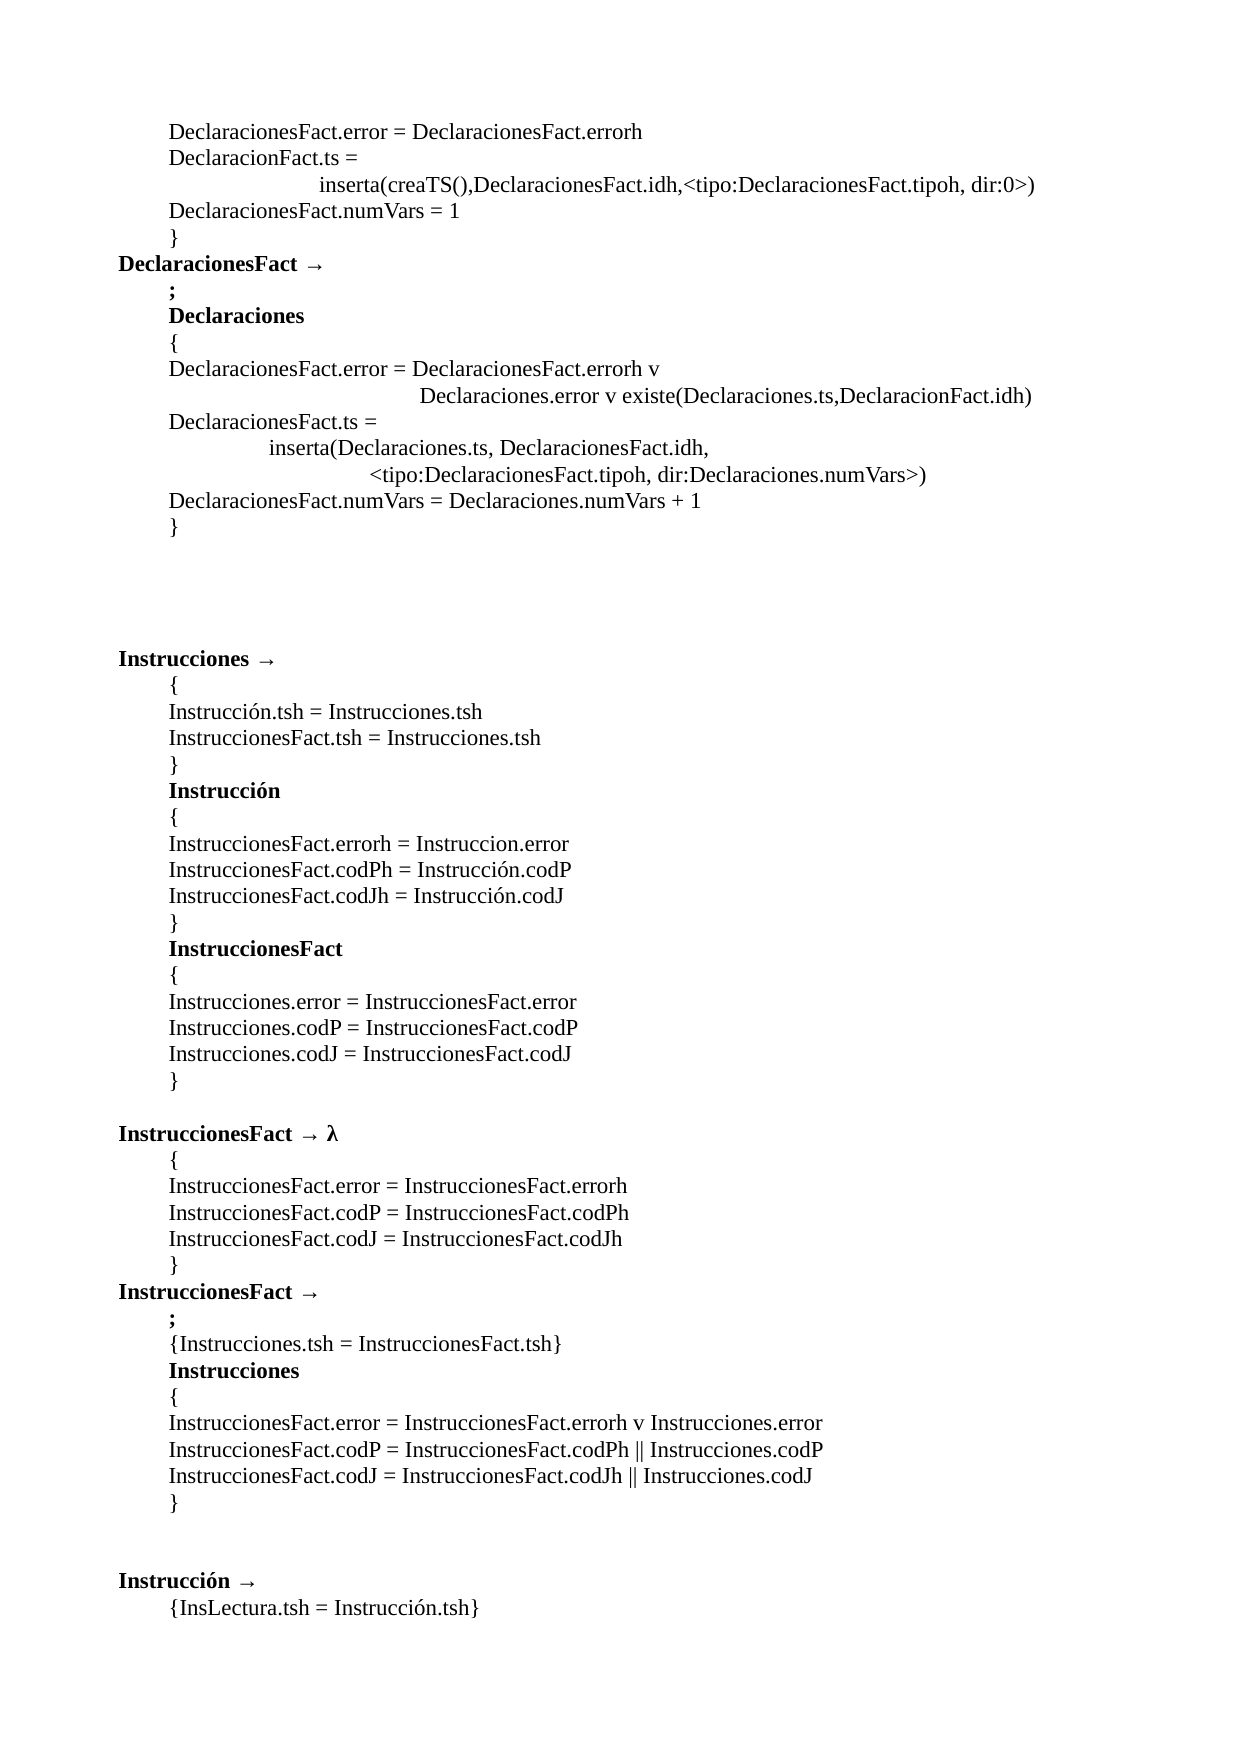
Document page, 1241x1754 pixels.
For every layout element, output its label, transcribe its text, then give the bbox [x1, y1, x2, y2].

text ; [118, 1304, 1122, 1330]
text Instrucciones → [118, 645, 1122, 672]
text } [118, 751, 1122, 777]
text <tipo:DeclaracionesFact.tipoh, dir:Declaraciones.numVars>) [118, 461, 1122, 487]
text Instrucciones [118, 1357, 1122, 1383]
text Declaraciones.error v existe(Declaraciones.ts,DeclaracionFact.idh) [118, 382, 1122, 408]
text } [118, 1488, 1122, 1515]
text InstruccionesFact → λ [118, 1119, 1122, 1146]
text } [118, 909, 1122, 935]
text InstruccionesFact.codJ = InstruccionesFact.codJh [118, 1225, 1122, 1251]
text InstruccionesFact.codJh = Instrucción.codJ [118, 882, 1122, 909]
text { [118, 1146, 1122, 1172]
text InstruccionesFact.codP = InstruccionesFact.codPh || Instrucciones.codP [118, 1436, 1122, 1462]
text InstruccionesFact.codPh = Instrucción.codP [118, 856, 1122, 882]
text InstruccionesFact.errorh = Instruccion.error [118, 830, 1122, 856]
text Instrucción.tsh = Instrucciones.tsh [118, 698, 1122, 724]
text DeclaracionFact.ts = [118, 144, 1122, 171]
text ; [118, 276, 1122, 303]
text InstruccionesFact.error = InstruccionesFact.errorh [118, 1172, 1122, 1199]
text InstruccionesFact.tsh = Instrucciones.tsh [118, 724, 1122, 751]
text Instrucción → [118, 1568, 1122, 1594]
text DeclaracionesFact.numVars = Declaraciones.numVars + 1 [118, 487, 1122, 513]
text { [118, 961, 1122, 988]
text Instrucción [118, 777, 1122, 803]
text inserta(Declaraciones.ts, DeclaracionesFact.idh, [118, 434, 1122, 461]
text { [118, 672, 1122, 698]
text {InsLectura.tsh = Instrucción.tsh} [118, 1594, 1122, 1620]
text DeclaracionesFact.error = DeclaracionesFact.errorh [118, 118, 1122, 144]
text Instrucciones.error = InstruccionesFact.error [118, 988, 1122, 1014]
text {Instrucciones.tsh = InstruccionesFact.tsh} [118, 1330, 1122, 1357]
text DeclaracionesFact.numVars = 1 [118, 197, 1122, 223]
text DeclaracionesFact → [118, 250, 1122, 276]
text { [118, 803, 1122, 830]
text } [118, 1067, 1122, 1093]
text InstruccionesFact.codJ = InstruccionesFact.codJh || Instrucciones.codJ [118, 1462, 1122, 1488]
text } [118, 1251, 1122, 1278]
text Instrucciones.codP = InstruccionesFact.codP [118, 1014, 1122, 1041]
text InstruccionesFact.error = InstruccionesFact.errorh v Instrucciones.error [118, 1409, 1122, 1436]
text InstruccionesFact → [118, 1278, 1122, 1304]
text { [118, 1383, 1122, 1409]
text InstruccionesFact.codP = InstruccionesFact.codPh [118, 1199, 1122, 1225]
text inserta(creaTS(),DeclaracionesFact.idh,<tipo:DeclaracionesFact.tipoh, dir:0>) [118, 171, 1122, 197]
text } [118, 513, 1122, 540]
text DeclaracionesFact.ts = [118, 408, 1122, 434]
text Instrucciones.codJ = InstruccionesFact.codJ [118, 1041, 1122, 1067]
text DeclaracionesFact.error = DeclaracionesFact.errorh v [118, 355, 1122, 382]
text { [118, 329, 1122, 355]
text InstruccionesFact [118, 935, 1122, 961]
text } [118, 223, 1122, 250]
text Declaraciones [118, 303, 1122, 329]
